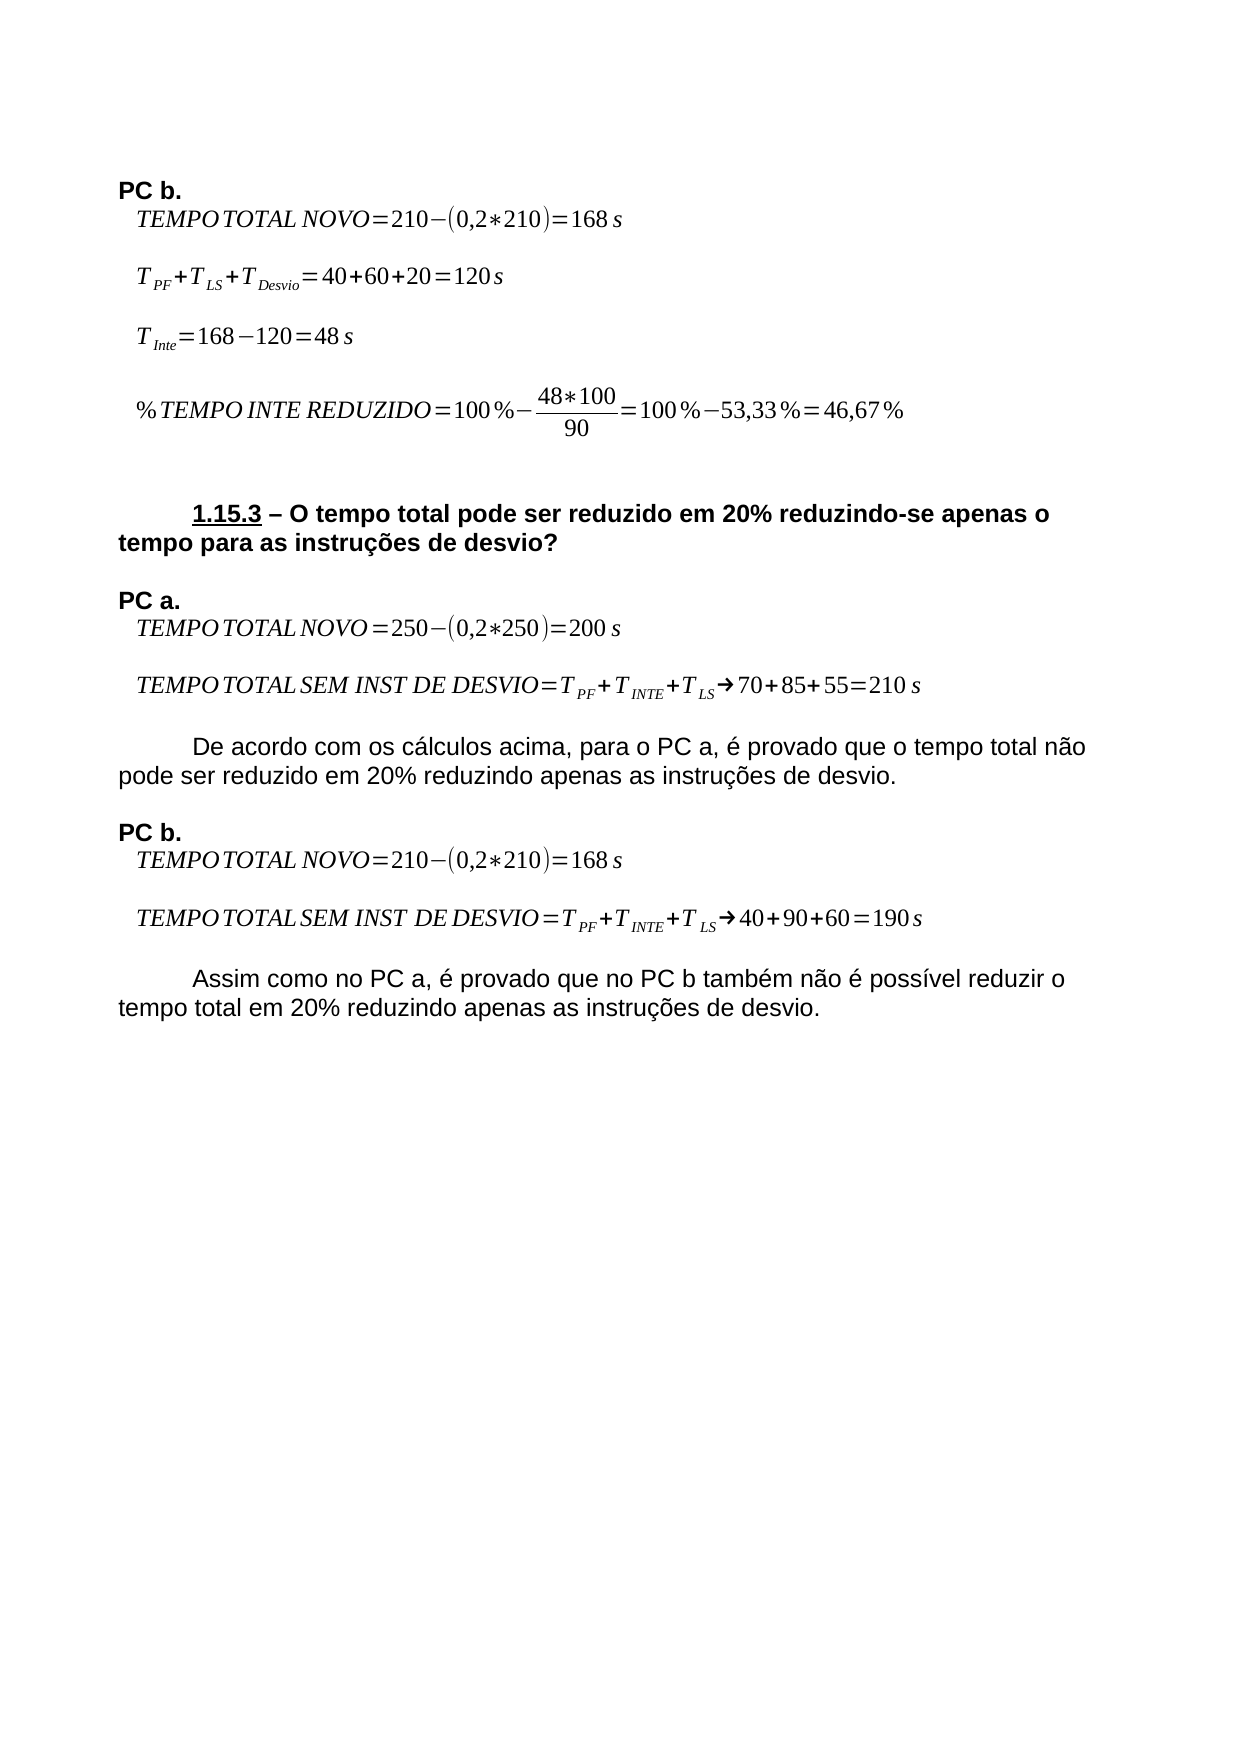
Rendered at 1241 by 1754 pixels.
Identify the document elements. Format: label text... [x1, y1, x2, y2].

text PC b. [118, 176, 1122, 205]
text De acordo com os cálculos acima, para o PC a, é provado que o tempo total não pode ser reduzido em 20% reduzindo apenas as instruções de desvio. [118, 732, 1122, 789]
text PC b. [118, 818, 1122, 847]
text Assim como no PC a, é provado que no PC b também não é possível reduzir o tempo total em 20% reduzindo apenas as instruções de desvio. [118, 964, 1122, 1022]
text 1.15.3 – O tempo total pode ser reduzido em 20% reduzindo-se apenas o tempo para as instruções de desvio? [118, 499, 1122, 557]
text PC a. [118, 586, 1122, 614]
